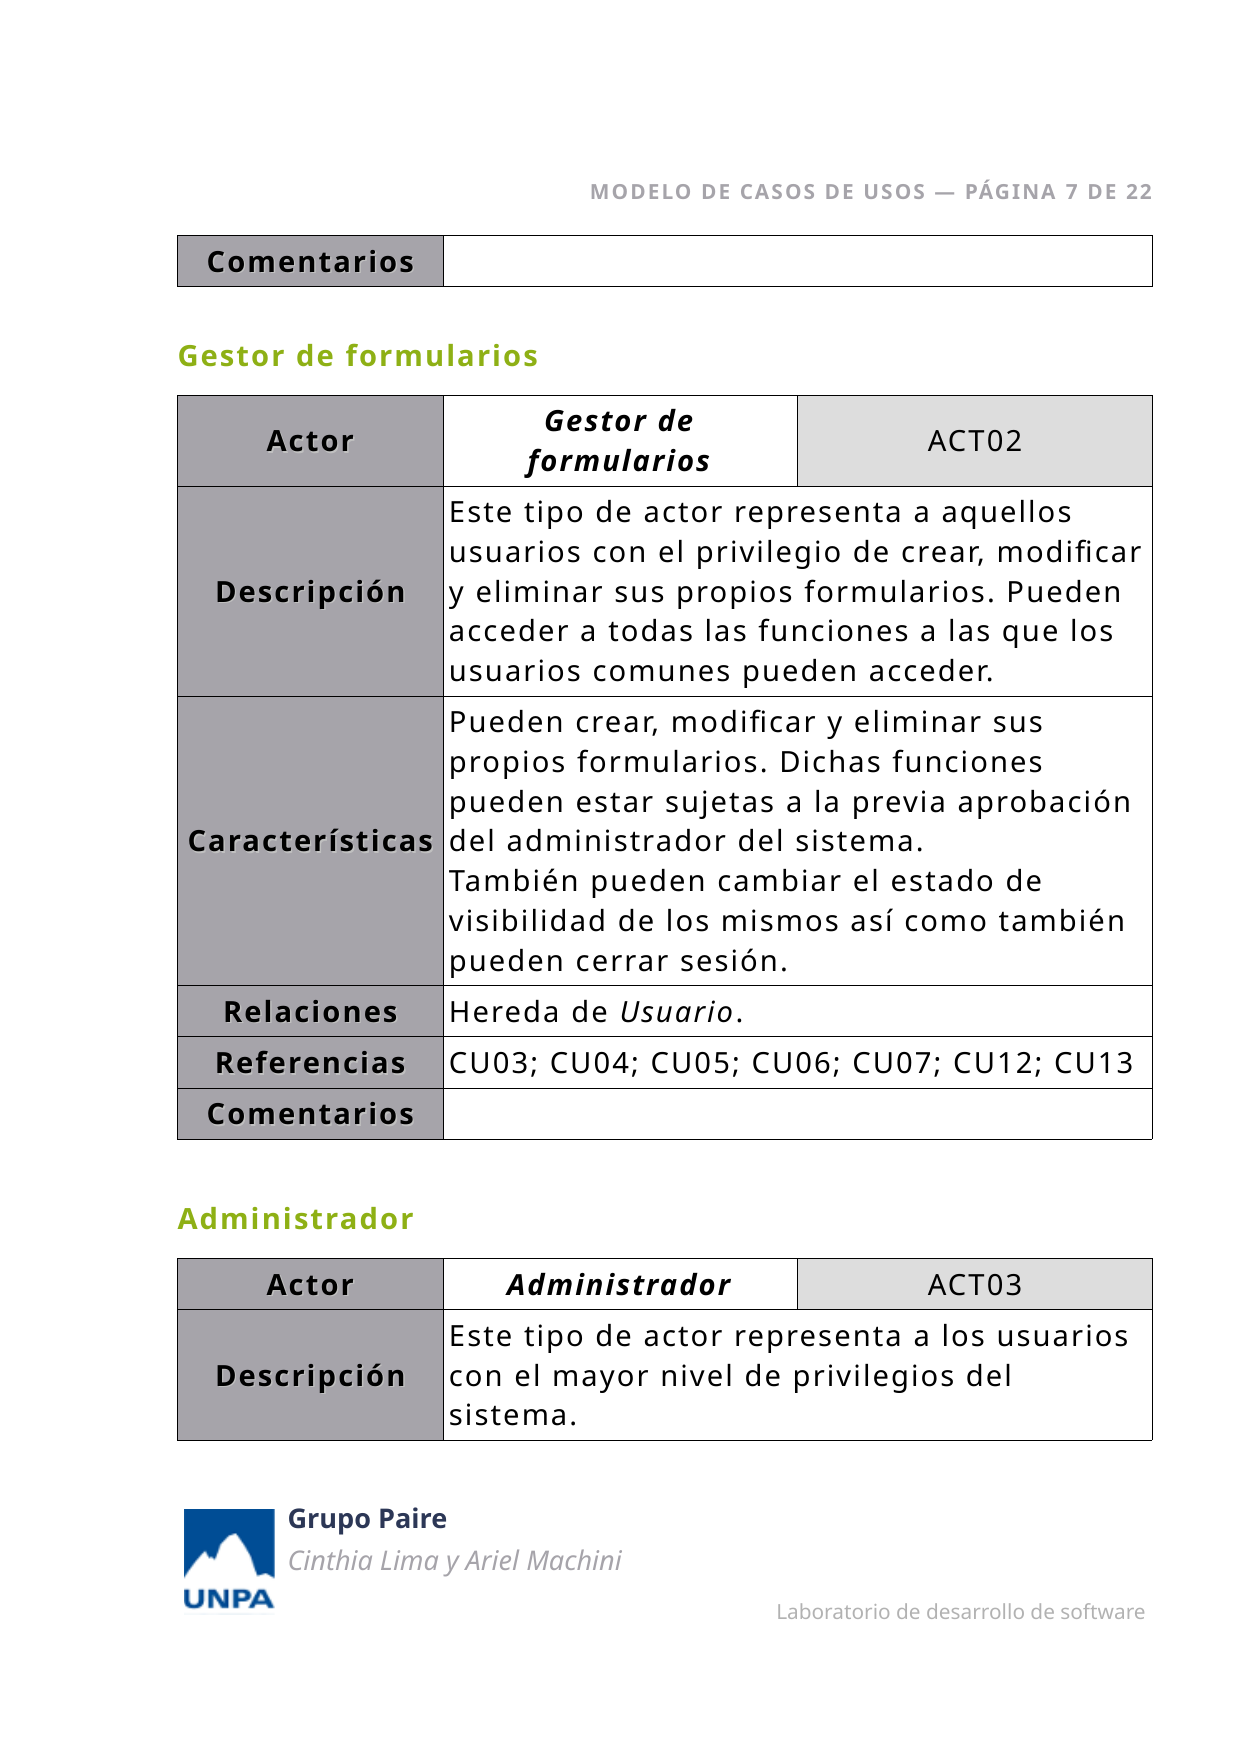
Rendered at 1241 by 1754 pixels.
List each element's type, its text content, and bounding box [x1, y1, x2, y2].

table_cell Características [178, 697, 443, 985]
table_cell Descripción [178, 1310, 443, 1440]
table_header ACT03 [798, 1259, 1152, 1309]
table_cell Referencias [178, 1037, 443, 1088]
table_cell Este tipo de actor representa a aquellos usuarios con el privilegio de crear, modificar y eliminar sus propios formularios. Pueden acceder a todas las funciones a las que los usuarios comunes pueden acceder. [444, 487, 1152, 696]
table_cell [444, 1089, 1152, 1139]
table_cell Este tipo de actor representa a los usuarios con el mayor nivel de privilegios del sistema. [444, 1310, 1152, 1440]
table_header Gestor de formularios [444, 396, 797, 486]
table_cell Hereda de Usuario. [444, 986, 1152, 1036]
table_header Actor [178, 1259, 443, 1309]
table_cell Comentarios [178, 236, 443, 286]
text Gestor de formularios [177, 335, 1152, 375]
table_cell Pueden crear, modificar y eliminar sus propios formularios. Dichas funciones pueden estar sujetas a la previa aprobación del administrador del sistema. También pueden cambiar el estado de visibilidad de los mismos así como también pueden cerrar sesión. [444, 697, 1152, 985]
table_cell Comentarios [178, 1089, 443, 1139]
table_cell Descripción [178, 487, 443, 696]
table_cell CU03; CU04; CU05; CU06; CU07; CU12; CU13 [444, 1037, 1152, 1088]
table_cell Relaciones [178, 986, 443, 1036]
picture [184, 1509, 275, 1615]
text Administrador [177, 1198, 1152, 1238]
table_header Actor [178, 396, 443, 486]
table_cell [444, 236, 1152, 286]
table_header ACT02 [798, 396, 1152, 486]
table_header Administrador [444, 1259, 797, 1309]
